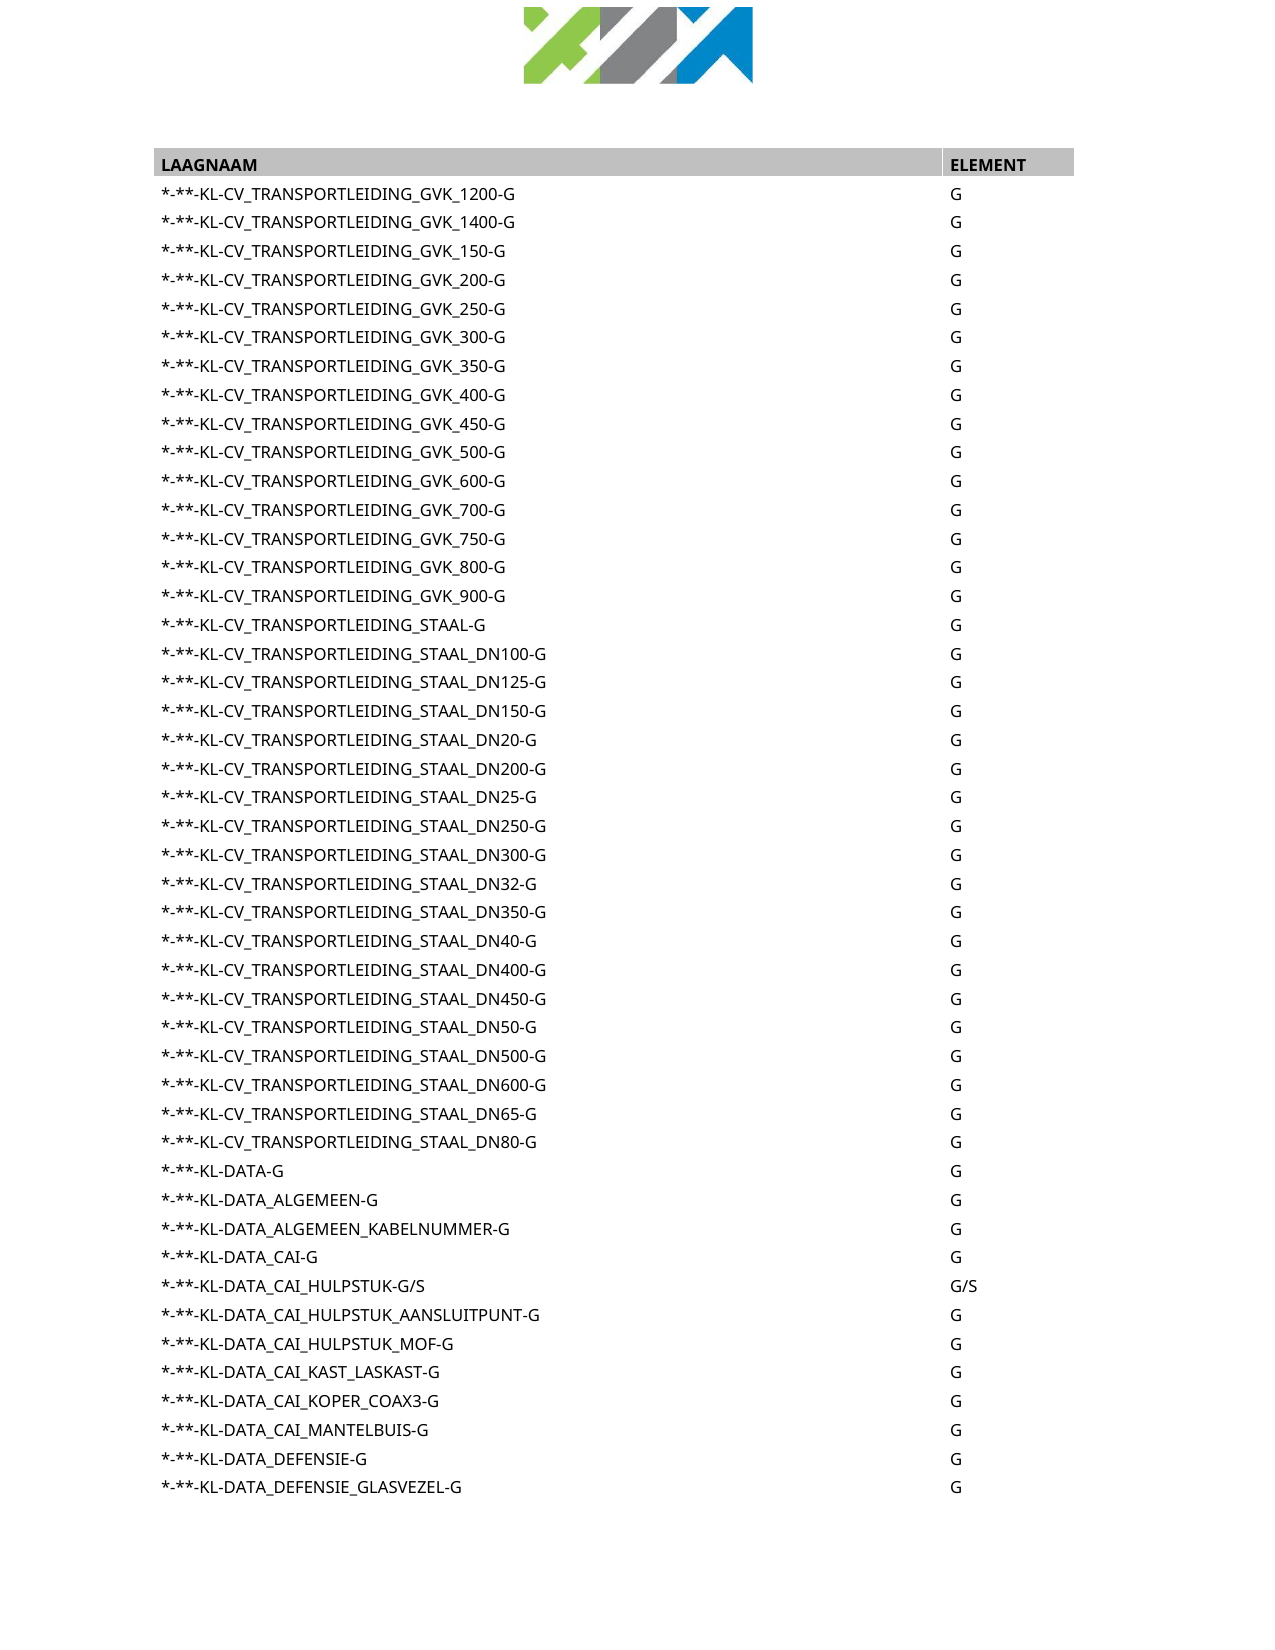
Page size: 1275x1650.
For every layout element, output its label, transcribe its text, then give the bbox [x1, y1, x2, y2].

table_cell *-**-KL-CV_TRANSPORTLEIDING_STAAL_DN350-G [154, 895, 942, 924]
table_cell *-**-KL-CV_TRANSPORTLEIDING_STAAL-G [154, 608, 942, 636]
table_cell *-**-KL-DATA_CAI_KOPER_COAX3-G [154, 1384, 942, 1413]
table_cell G [943, 924, 1074, 953]
table_cell G [943, 1125, 1074, 1154]
table_cell G [943, 1096, 1074, 1125]
table_cell G [943, 176, 1074, 205]
table_cell G [943, 1010, 1074, 1039]
table_cell *-**-KL-DATA_CAI_HULPSTUK_MOF-G [154, 1326, 942, 1355]
table_cell *-**-KL-CV_TRANSPORTLEIDING_STAAL_DN20-G [154, 723, 942, 751]
table_cell G [943, 895, 1074, 924]
table_cell *-**-KL-CV_TRANSPORTLEIDING_GVK_150-G [154, 234, 942, 263]
table_cell *-**-KL-CV_TRANSPORTLEIDING_STAAL_DN500-G [154, 1039, 942, 1068]
table_cell G [943, 838, 1074, 866]
table_cell *-**-KL-CV_TRANSPORTLEIDING_GVK_300-G [154, 320, 942, 349]
table_cell *-**-KL-CV_TRANSPORTLEIDING_STAAL_DN32-G [154, 866, 942, 895]
table_cell *-**-KL-CV_TRANSPORTLEIDING_STAAL_DN40-G [154, 924, 942, 953]
table_cell *-**-KL-CV_TRANSPORTLEIDING_STAAL_DN450-G [154, 981, 942, 1010]
table_cell G [943, 636, 1074, 665]
table_cell G [943, 1298, 1074, 1326]
table_cell G [943, 1413, 1074, 1441]
table_cell *-**-KL-CV_TRANSPORTLEIDING_GVK_400-G [154, 378, 942, 406]
table_header ELEMENT [943, 148, 1074, 176]
table_cell *-**-KL-CV_TRANSPORTLEIDING_STAAL_DN100-G [154, 636, 942, 665]
table_cell *-**-KL-CV_TRANSPORTLEIDING_GVK_700-G [154, 493, 942, 521]
table_cell *-**-KL-CV_TRANSPORTLEIDING_GVK_750-G [154, 521, 942, 550]
table_cell *-**-KL-CV_TRANSPORTLEIDING_STAAL_DN600-G [154, 1068, 942, 1096]
table_cell *-**-KL-CV_TRANSPORTLEIDING_STAAL_DN200-G [154, 751, 942, 780]
table_cell *-**-KL-DATA-G [154, 1154, 942, 1183]
table_cell G [943, 349, 1074, 378]
table_cell G [943, 263, 1074, 291]
table_cell G [943, 1355, 1074, 1384]
table_cell G [943, 320, 1074, 349]
table_cell G [943, 608, 1074, 636]
table_cell G [943, 1068, 1074, 1096]
table_cell *-**-KL-CV_TRANSPORTLEIDING_GVK_500-G [154, 435, 942, 464]
table_cell G [943, 1240, 1074, 1269]
table_cell G [943, 579, 1074, 608]
table_cell *-**-KL-DATA_DEFENSIE_GLASVEZEL-G [154, 1470, 942, 1499]
table_cell G [943, 780, 1074, 809]
table_cell G [943, 234, 1074, 263]
table_cell G [943, 809, 1074, 838]
table_cell G [943, 1326, 1074, 1355]
table_cell *-**-KL-DATA_ALGEMEEN_KABELNUMMER-G [154, 1211, 942, 1240]
table_cell *-**-KL-CV_TRANSPORTLEIDING_GVK_600-G [154, 464, 942, 493]
table_cell G [943, 1470, 1074, 1499]
table_cell *-**-KL-CV_TRANSPORTLEIDING_STAAL_DN50-G [154, 1010, 942, 1039]
table_header LAAGNAAM [154, 148, 942, 176]
table_cell G [943, 723, 1074, 751]
table_cell G [943, 521, 1074, 550]
table_cell *-**-KL-DATA_CAI_MANTELBUIS-G [154, 1413, 942, 1441]
table_cell G [943, 694, 1074, 723]
table_cell G [943, 1154, 1074, 1183]
table_cell *-**-KL-DATA_CAI_HULPSTUK-G/S [154, 1269, 942, 1298]
table_cell G [943, 464, 1074, 493]
table_cell *-**-KL-DATA_DEFENSIE-G [154, 1441, 942, 1470]
table_cell G [943, 981, 1074, 1010]
table_cell *-**-KL-CV_TRANSPORTLEIDING_STAAL_DN400-G [154, 953, 942, 981]
table_cell G [943, 406, 1074, 435]
table_cell G [943, 665, 1074, 694]
table_cell G [943, 1211, 1074, 1240]
table_cell G [943, 953, 1074, 981]
table_cell *-**-KL-CV_TRANSPORTLEIDING_STAAL_DN25-G [154, 780, 942, 809]
table_cell *-**-KL-CV_TRANSPORTLEIDING_STAAL_DN150-G [154, 694, 942, 723]
table_cell *-**-KL-CV_TRANSPORTLEIDING_STAAL_DN65-G [154, 1096, 942, 1125]
table_cell G [943, 1183, 1074, 1211]
table_cell *-**-KL-DATA_CAI-G [154, 1240, 942, 1269]
table_cell *-**-KL-CV_TRANSPORTLEIDING_GVK_250-G [154, 291, 942, 320]
table_cell *-**-KL-CV_TRANSPORTLEIDING_GVK_900-G [154, 579, 942, 608]
table_cell *-**-KL-DATA_ALGEMEEN-G [154, 1183, 942, 1211]
table_cell *-**-KL-CV_TRANSPORTLEIDING_STAAL_DN125-G [154, 665, 942, 694]
table_cell G [943, 205, 1074, 234]
table_cell *-**-KL-CV_TRANSPORTLEIDING_STAAL_DN250-G [154, 809, 942, 838]
table_cell G [943, 1441, 1074, 1470]
table_cell G [943, 493, 1074, 521]
table_cell G [943, 1384, 1074, 1413]
table_cell *-**-KL-CV_TRANSPORTLEIDING_STAAL_DN80-G [154, 1125, 942, 1154]
table_cell G [943, 550, 1074, 579]
table_cell G/S [943, 1269, 1074, 1298]
table_cell *-**-KL-CV_TRANSPORTLEIDING_GVK_1400-G [154, 205, 942, 234]
table_cell *-**-KL-CV_TRANSPORTLEIDING_GVK_1200-G [154, 176, 942, 205]
table_cell *-**-KL-DATA_CAI_KAST_LASKAST-G [154, 1355, 942, 1384]
table_cell *-**-KL-CV_TRANSPORTLEIDING_GVK_800-G [154, 550, 942, 579]
table_cell G [943, 1039, 1074, 1068]
table_cell *-**-KL-CV_TRANSPORTLEIDING_STAAL_DN300-G [154, 838, 942, 866]
table_cell G [943, 378, 1074, 406]
table_cell G [943, 866, 1074, 895]
table_cell *-**-KL-CV_TRANSPORTLEIDING_GVK_200-G [154, 263, 942, 291]
table_cell G [943, 751, 1074, 780]
table_cell G [943, 435, 1074, 464]
table_cell *-**-KL-CV_TRANSPORTLEIDING_GVK_450-G [154, 406, 942, 435]
table_cell *-**-KL-CV_TRANSPORTLEIDING_GVK_350-G [154, 349, 942, 378]
table_cell G [943, 291, 1074, 320]
table_cell *-**-KL-DATA_CAI_HULPSTUK_AANSLUITPUNT-G [154, 1298, 942, 1326]
